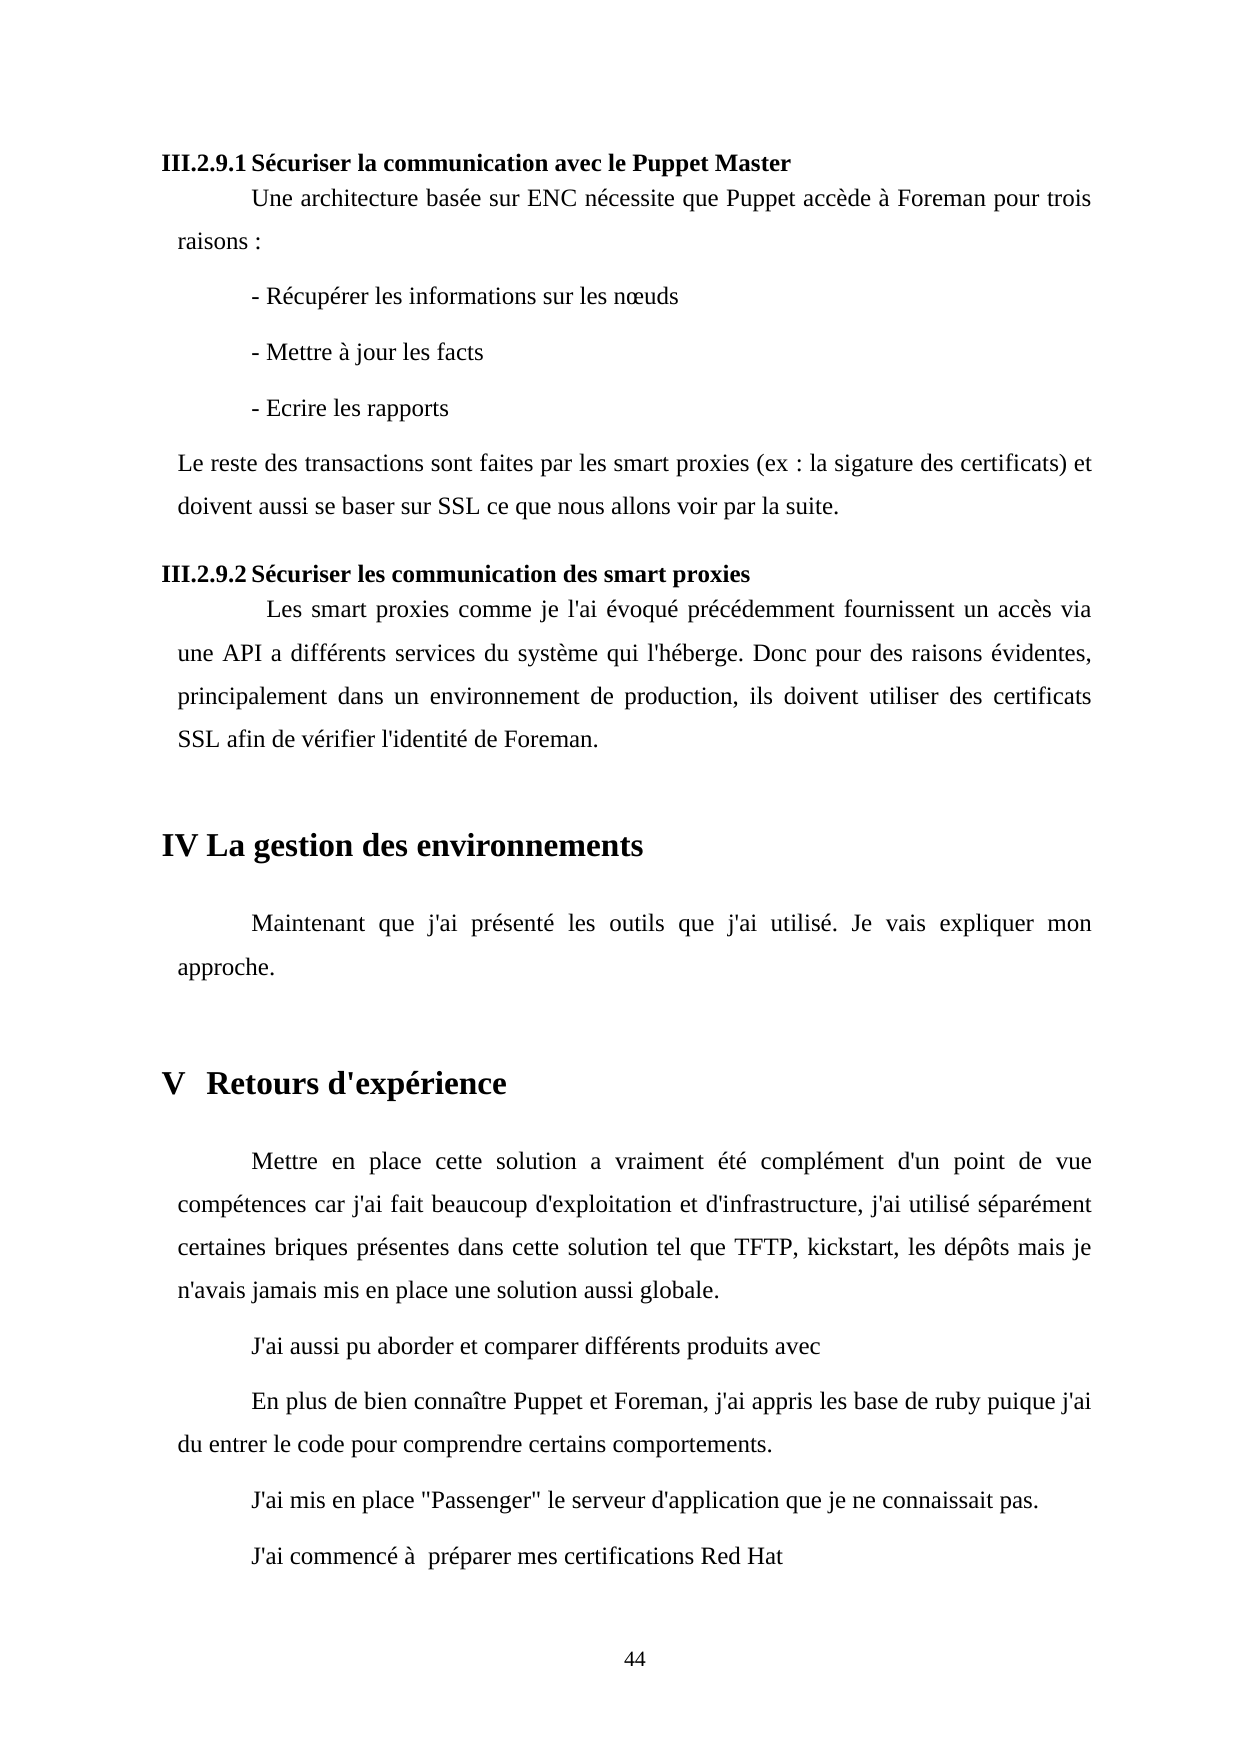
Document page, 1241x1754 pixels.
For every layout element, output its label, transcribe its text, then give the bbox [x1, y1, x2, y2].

subtitle Sécuriser la communication avec le Puppet Master [161, 148, 1092, 176]
subtitle Retours d'expérience [161, 1063, 1092, 1101]
text - Récupérer les informations sur les nœuds [177, 281, 1092, 310]
text Une architecture basée sur ENC nécessite que Puppet accède à Foreman pour trois raisons : [177, 183, 1092, 254]
text Maintenant que j'ai présenté les outils que j'ai utilisé. Je vais expliquer mon approche. [177, 908, 1092, 980]
text Le reste des transactions sont faites par les smart proxies (ex : la sigature des certificats) et doivent aussi se baser sur SSL ce que nous allons voir par la suite. [177, 448, 1092, 520]
subtitle Sécuriser les communication des smart proxies [161, 559, 1092, 588]
text Les smart proxies comme je l'ai évoqué précédemment fournissent un accès via une API a différents services du système qui l'héberge. Donc pour des raisons évidentes, principalement dans un environnement de production, ils doivent utiliser des certificats SSL afin de vérifier l'identité de Foreman. [177, 594, 1092, 753]
text J'ai commencé à préparer mes certifications Red Hat [177, 1541, 1092, 1569]
text J'ai mis en place "Passenger" le serveur d'application que je ne connaissait pas. [177, 1485, 1092, 1514]
text - Ecrire les rapports [177, 393, 1092, 421]
text - Mettre à jour les facts [177, 337, 1092, 366]
text Mettre en place cette solution a vraiment été complément d'un point de vue compétences car j'ai fait beaucoup d'exploitation et d'infrastructure, j'ai utilisé séparément certaines briques présentes dans cette solution tel que TFTP, kickstart, les dépôts mais je n'avais jamais mis en place une solution aussi globale. [177, 1146, 1092, 1304]
text J'ai aussi pu aborder et comparer différents produits avec [177, 1331, 1092, 1359]
subtitle La gestion des environnements [161, 826, 1092, 864]
text En plus de bien connaître Puppet et Foreman, j'ai appris les base de ruby puique j'ai du entrer le code pour comprendre certains comportements. [177, 1386, 1092, 1458]
